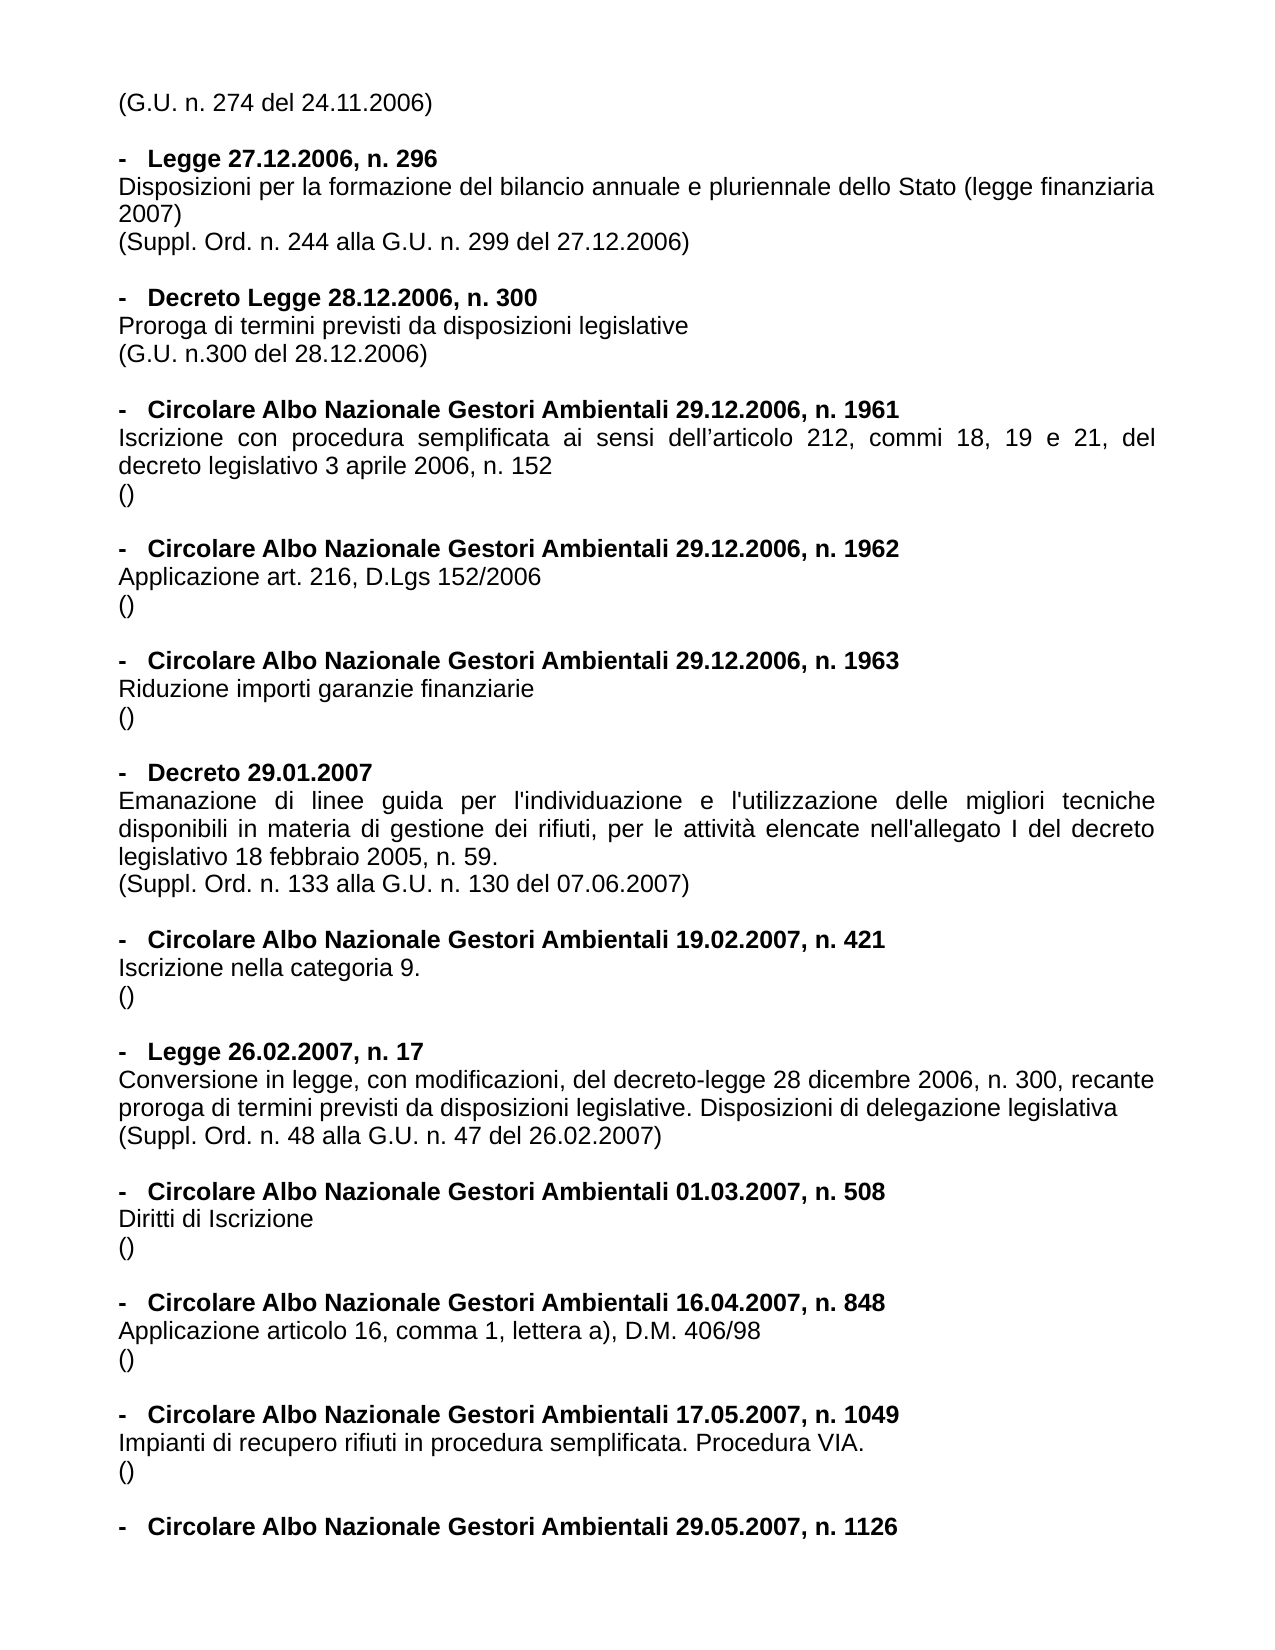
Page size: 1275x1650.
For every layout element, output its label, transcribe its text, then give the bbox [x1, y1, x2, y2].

text () [118, 479, 1157, 507]
text - Circolare Albo Nazionale Gestori Ambientali 29.12.2006, n. 1962 [118, 535, 1157, 563]
text Disposizioni per la formazione del bilancio annuale e pluriennale dello Stato (legge finanziaria 2007) [118, 172, 1157, 228]
text (Suppl. Ord. n. 244 alla G.U. n. 299 del 27.12.2006) [118, 228, 1157, 256]
text - Circolare Albo Nazionale Gestori Ambientali 17.05.2007, n. 1049 [118, 1401, 1157, 1428]
text Diritti di Iscrizione [118, 1205, 1157, 1233]
text Conversione in legge, con modificazioni, del decreto-legge 28 dicembre 2006, n. 300, recante proroga di termini previsti da disposizioni legislative. Disposizioni di delegazione legislativa [118, 1066, 1157, 1121]
text Impianti di recupero rifiuti in procedura semplificata. Procedura VIA. [118, 1428, 1157, 1456]
text - Legge 26.02.2007, n. 17 [118, 1038, 1157, 1066]
text () [118, 1233, 1157, 1261]
text Riduzione importi garanzie finanziarie [118, 675, 1157, 703]
text (Suppl. Ord. n. 133 alla G.U. n. 130 del 07.06.2007) [118, 870, 1157, 898]
text Emanazione di linee guida per l'individuazione e l'utilizzazione delle migliori tecniche disponibili in materia di gestione dei rifiuti, per le attività elencate nell'allegato I del decreto legislativo 18 febbraio 2005, n. 59. [118, 786, 1157, 870]
text Iscrizione con procedura semplificata ai sensi dell’articolo 212, commi 18, 19 e 21, del decreto legislativo 3 aprile 2006, n. 152 [118, 423, 1157, 479]
text (G.U. n.300 del 28.12.2006) [118, 340, 1157, 368]
text () [118, 982, 1157, 1010]
text Applicazione articolo 16, comma 1, lettera a), D.M. 406/98 [118, 1317, 1157, 1345]
text - Circolare Albo Nazionale Gestori Ambientali 29.05.2007, n. 1126 [118, 1512, 1157, 1540]
text (Suppl. Ord. n. 48 alla G.U. n. 47 del 26.02.2007) [118, 1121, 1157, 1149]
text () [118, 591, 1157, 619]
text - Circolare Albo Nazionale Gestori Ambientali 16.04.2007, n. 848 [118, 1289, 1157, 1317]
text Iscrizione nella categoria 9. [118, 954, 1157, 982]
text Proroga di termini previsti da disposizioni legislative [118, 312, 1157, 340]
text - Circolare Albo Nazionale Gestori Ambientali 01.03.2007, n. 508 [118, 1177, 1157, 1205]
text (G.U. n. 274 del 24.11.2006) [118, 88, 1157, 116]
text Applicazione art. 216, D.Lgs 152/2006 [118, 563, 1157, 591]
text () [118, 703, 1157, 731]
text () [118, 1345, 1157, 1373]
text () [118, 1456, 1157, 1484]
text - Legge 27.12.2006, n. 296 [118, 144, 1157, 172]
text - Circolare Albo Nazionale Gestori Ambientali 29.12.2006, n. 1963 [118, 647, 1157, 675]
text - Decreto Legge 28.12.2006, n. 300 [118, 284, 1157, 312]
text - Circolare Albo Nazionale Gestori Ambientali 19.02.2007, n. 421 [118, 926, 1157, 954]
text - Decreto 29.01.2007 [118, 758, 1157, 786]
text - Circolare Albo Nazionale Gestori Ambientali 29.12.2006, n. 1961 [118, 396, 1157, 423]
